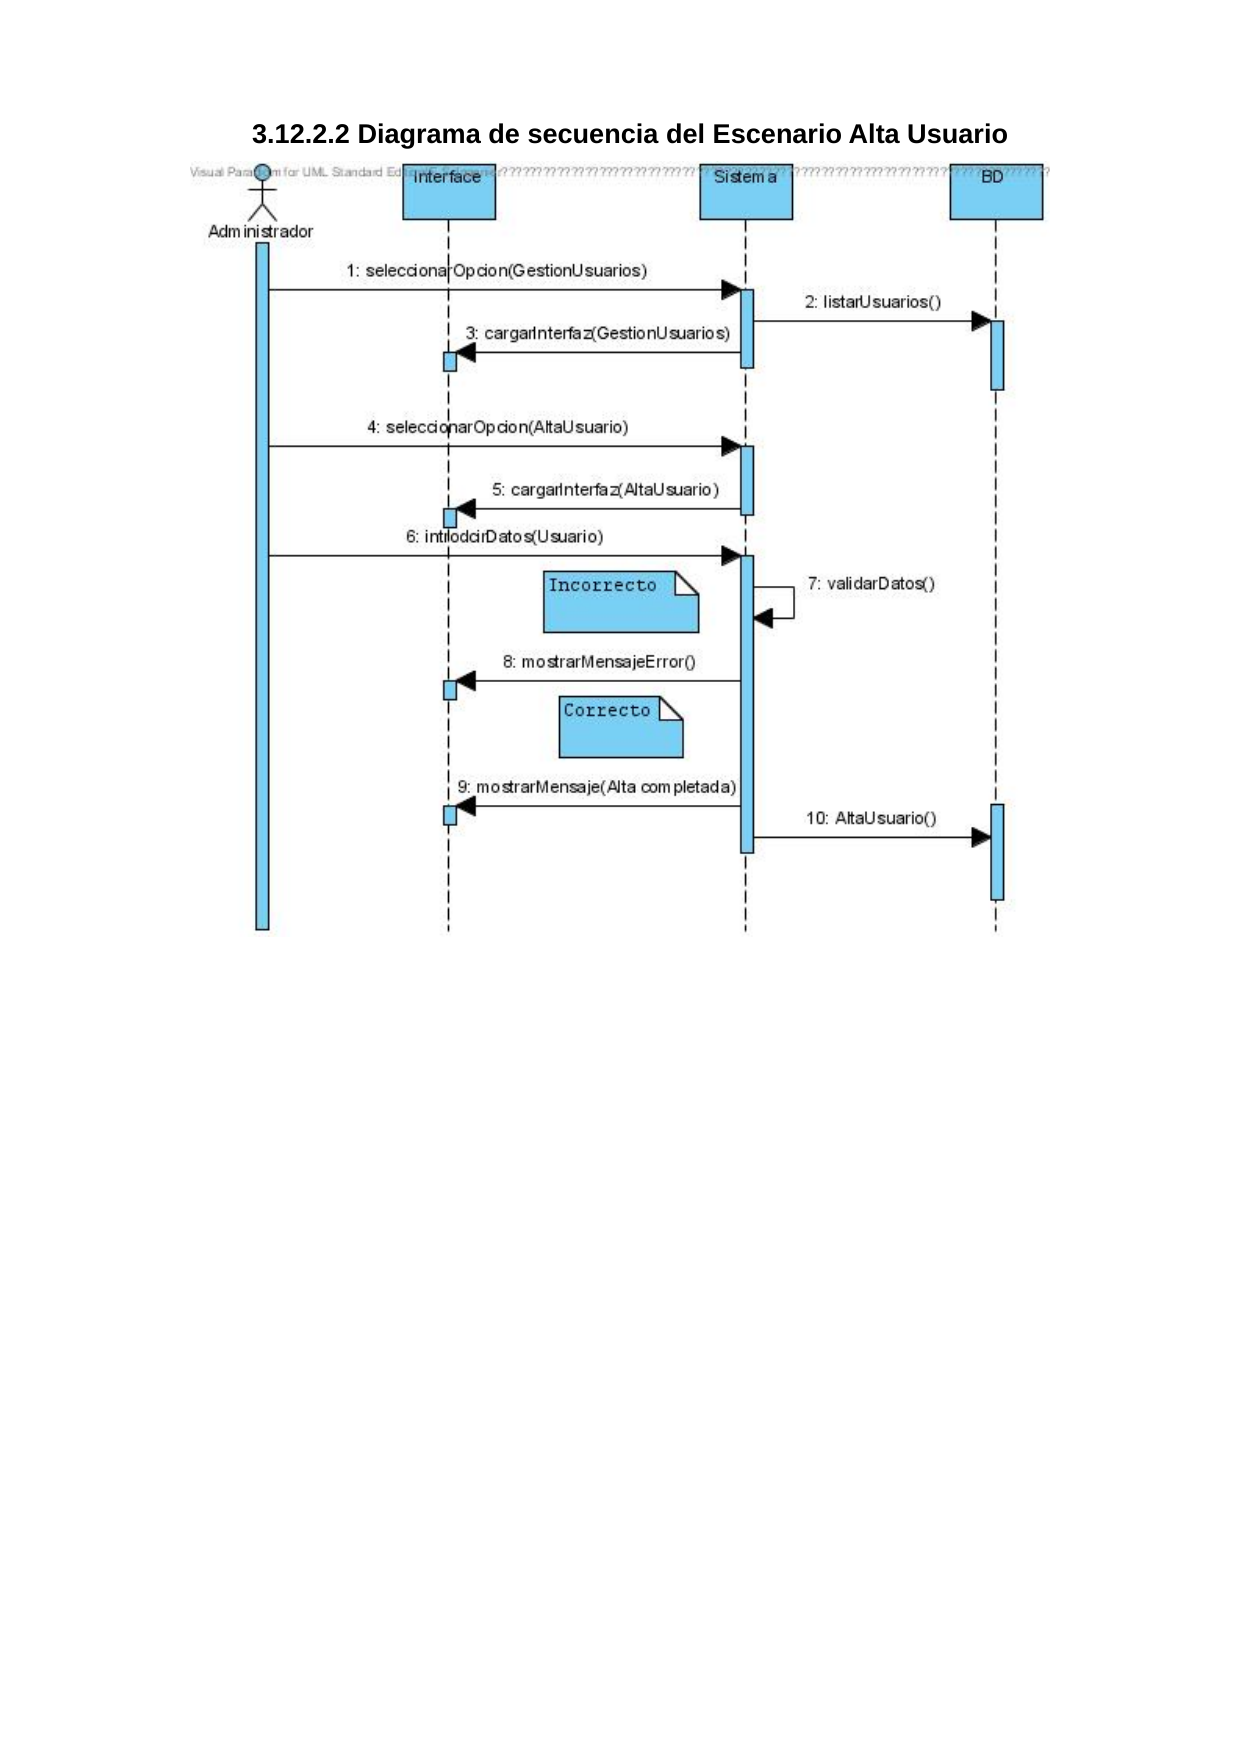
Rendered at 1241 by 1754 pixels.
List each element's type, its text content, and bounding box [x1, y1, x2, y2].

picture [190, 161, 1050, 937]
list Diagrama de secuencia del Escenario Alta Usuario [244, 118, 1122, 149]
